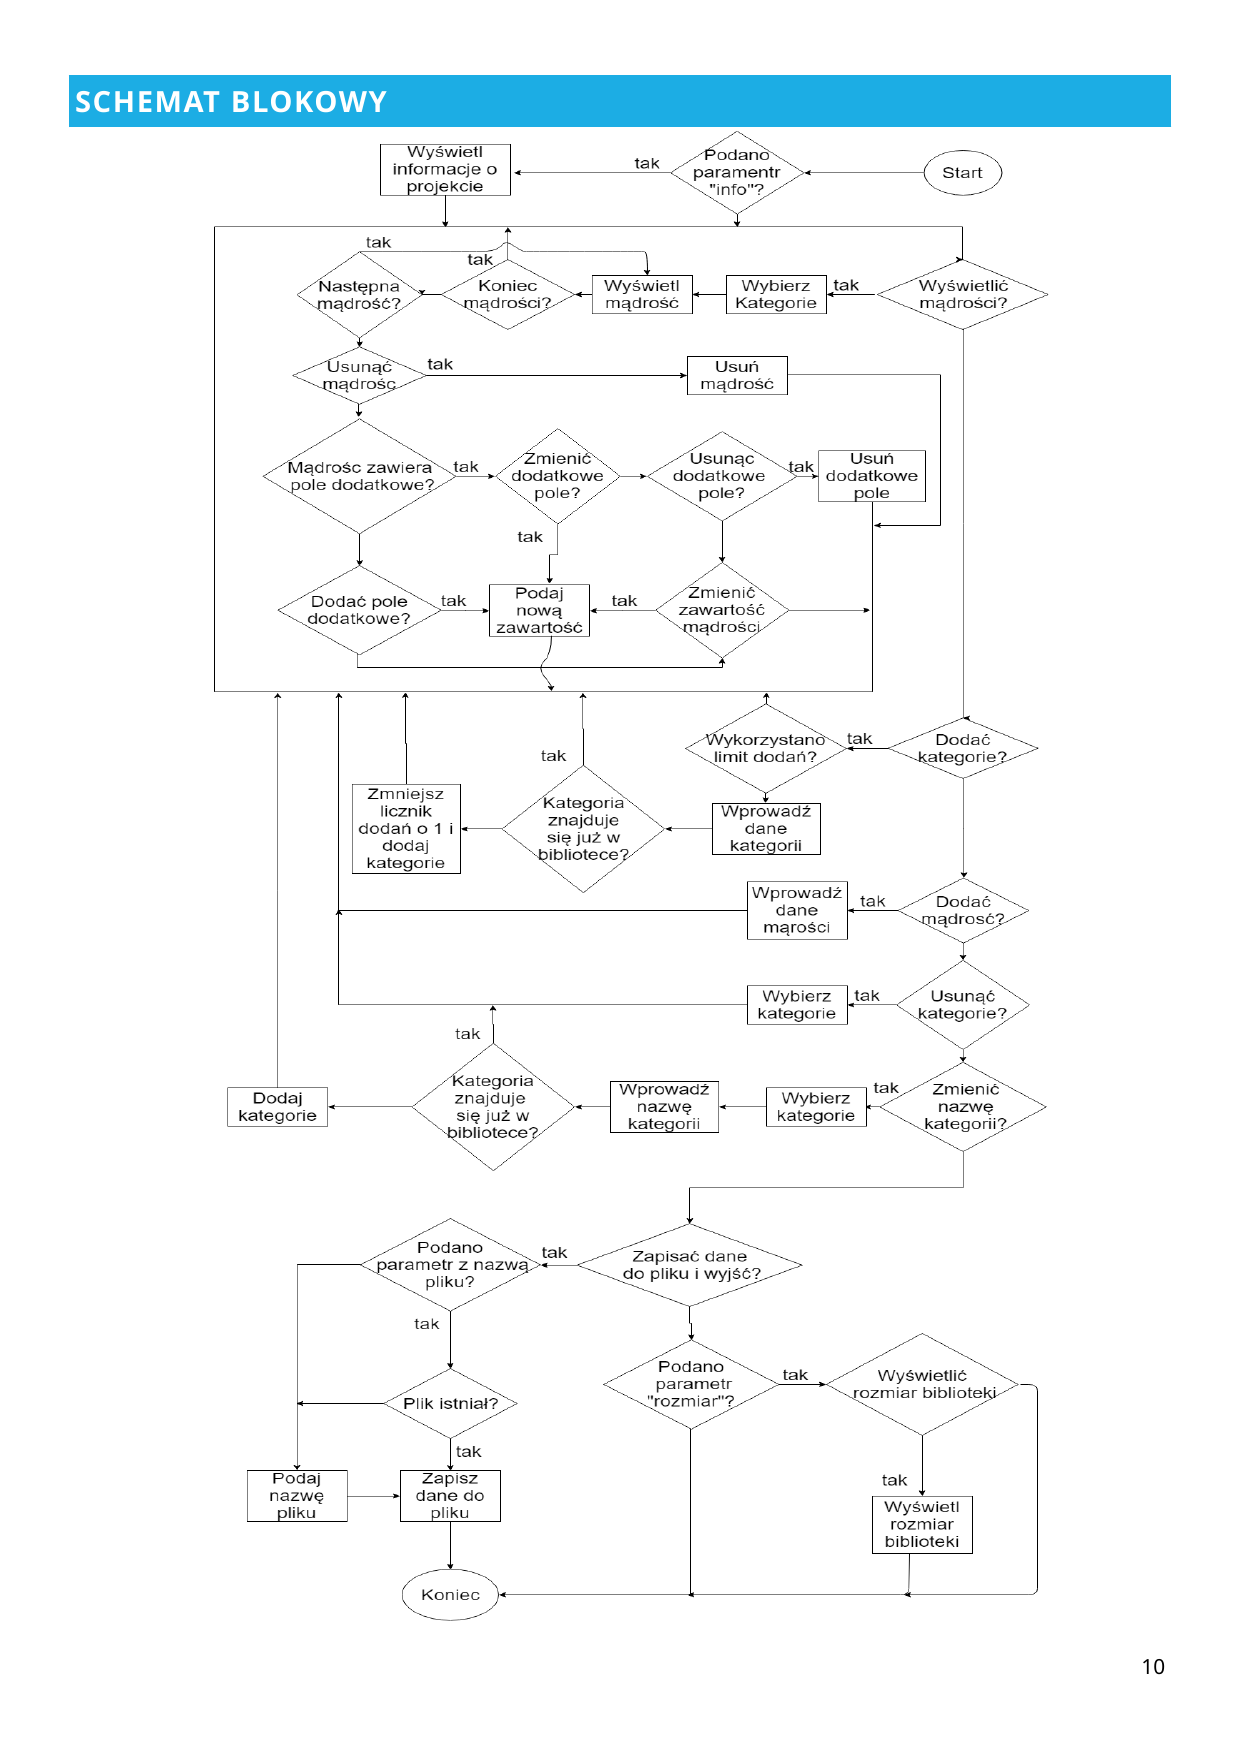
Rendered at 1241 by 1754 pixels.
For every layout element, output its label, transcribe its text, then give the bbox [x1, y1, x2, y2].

subtitle Schemat blokowy [75, 81, 1165, 121]
